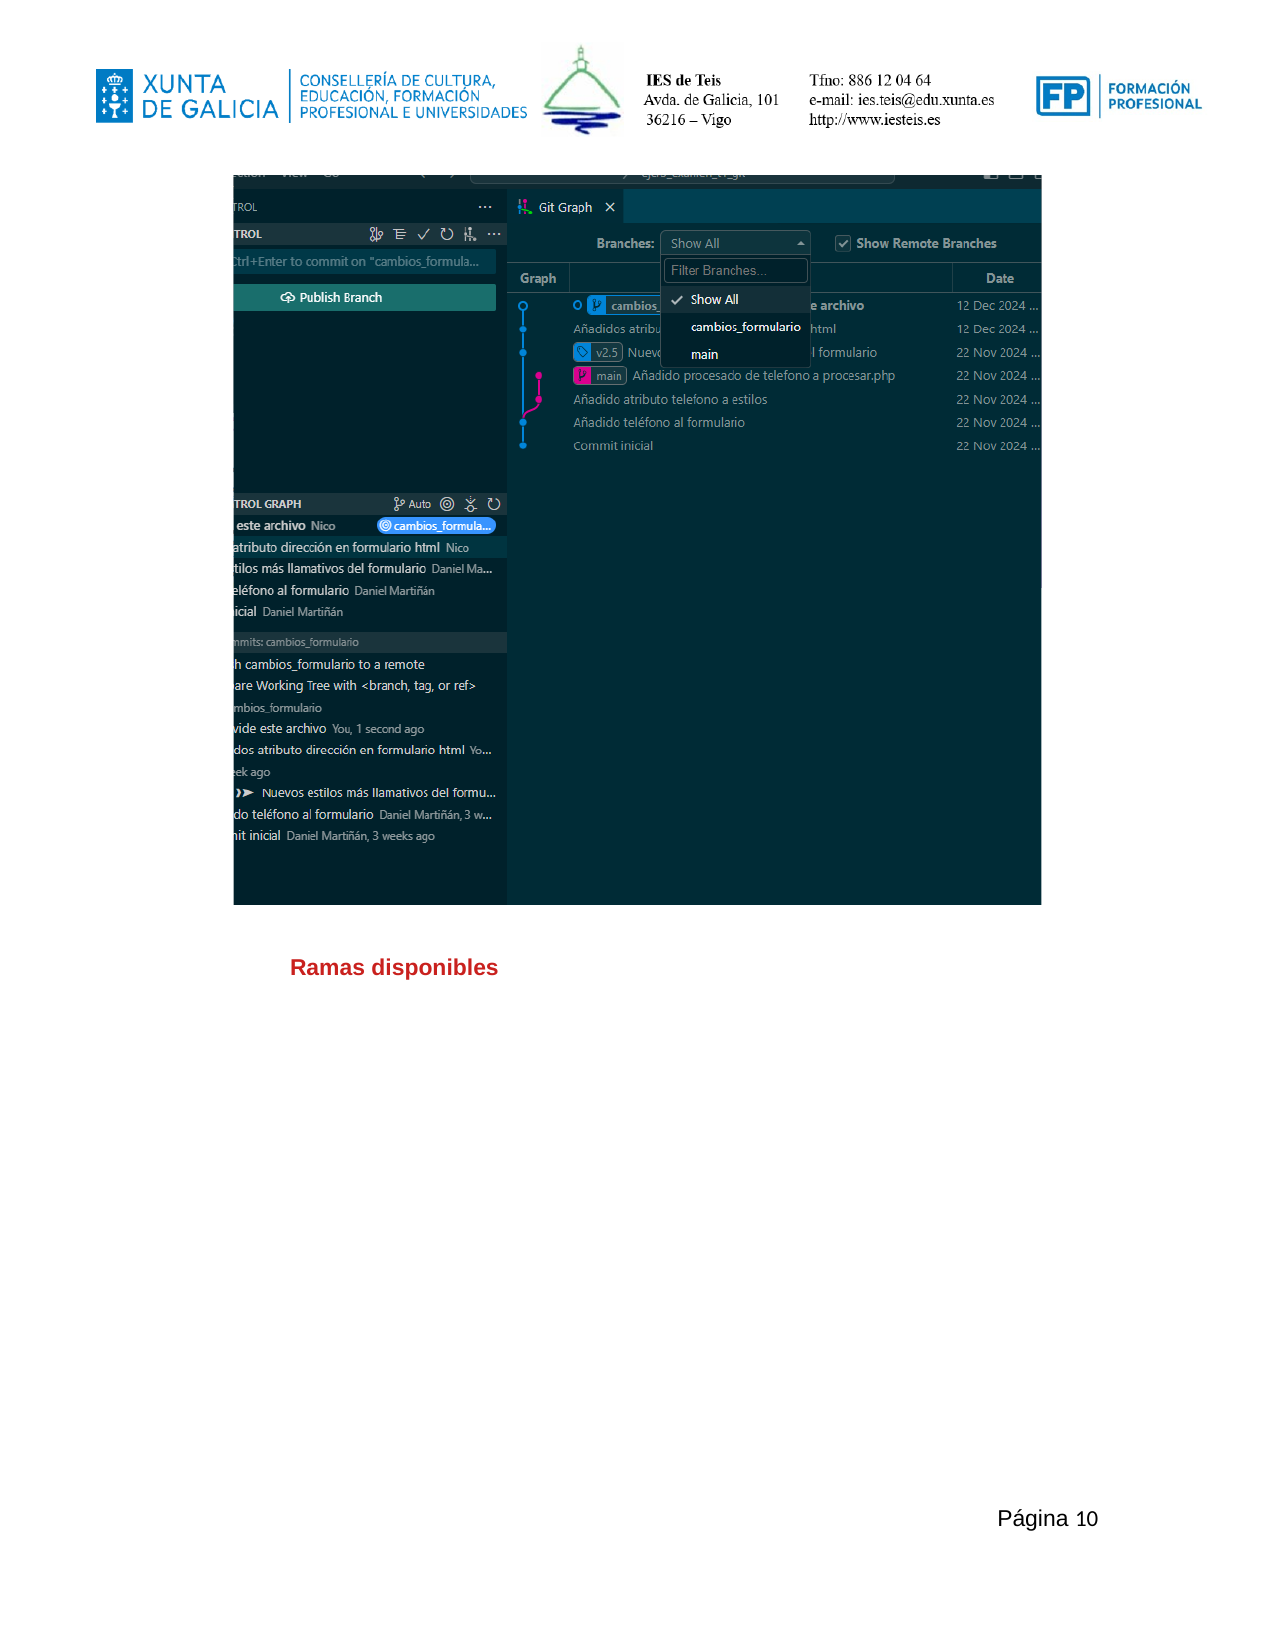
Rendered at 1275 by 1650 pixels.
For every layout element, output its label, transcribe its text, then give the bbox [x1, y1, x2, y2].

picture [841, 304, 859, 309]
picture [978, 242, 986, 247]
picture [913, 242, 922, 247]
picture [86, 35, 1215, 144]
picture [611, 242, 627, 247]
picture [588, 231, 814, 367]
picture [836, 236, 850, 251]
picture [574, 343, 622, 361]
picture [644, 419, 650, 426]
text Ramas disponibles [290, 954, 1098, 980]
picture [926, 240, 934, 247]
picture [536, 396, 541, 405]
picture [749, 395, 756, 403]
picture [546, 274, 551, 282]
picture [878, 242, 888, 247]
picture [997, 275, 1005, 282]
picture [233, 175, 1042, 535]
picture [866, 242, 874, 247]
picture [574, 367, 626, 384]
picture [233, 559, 506, 905]
